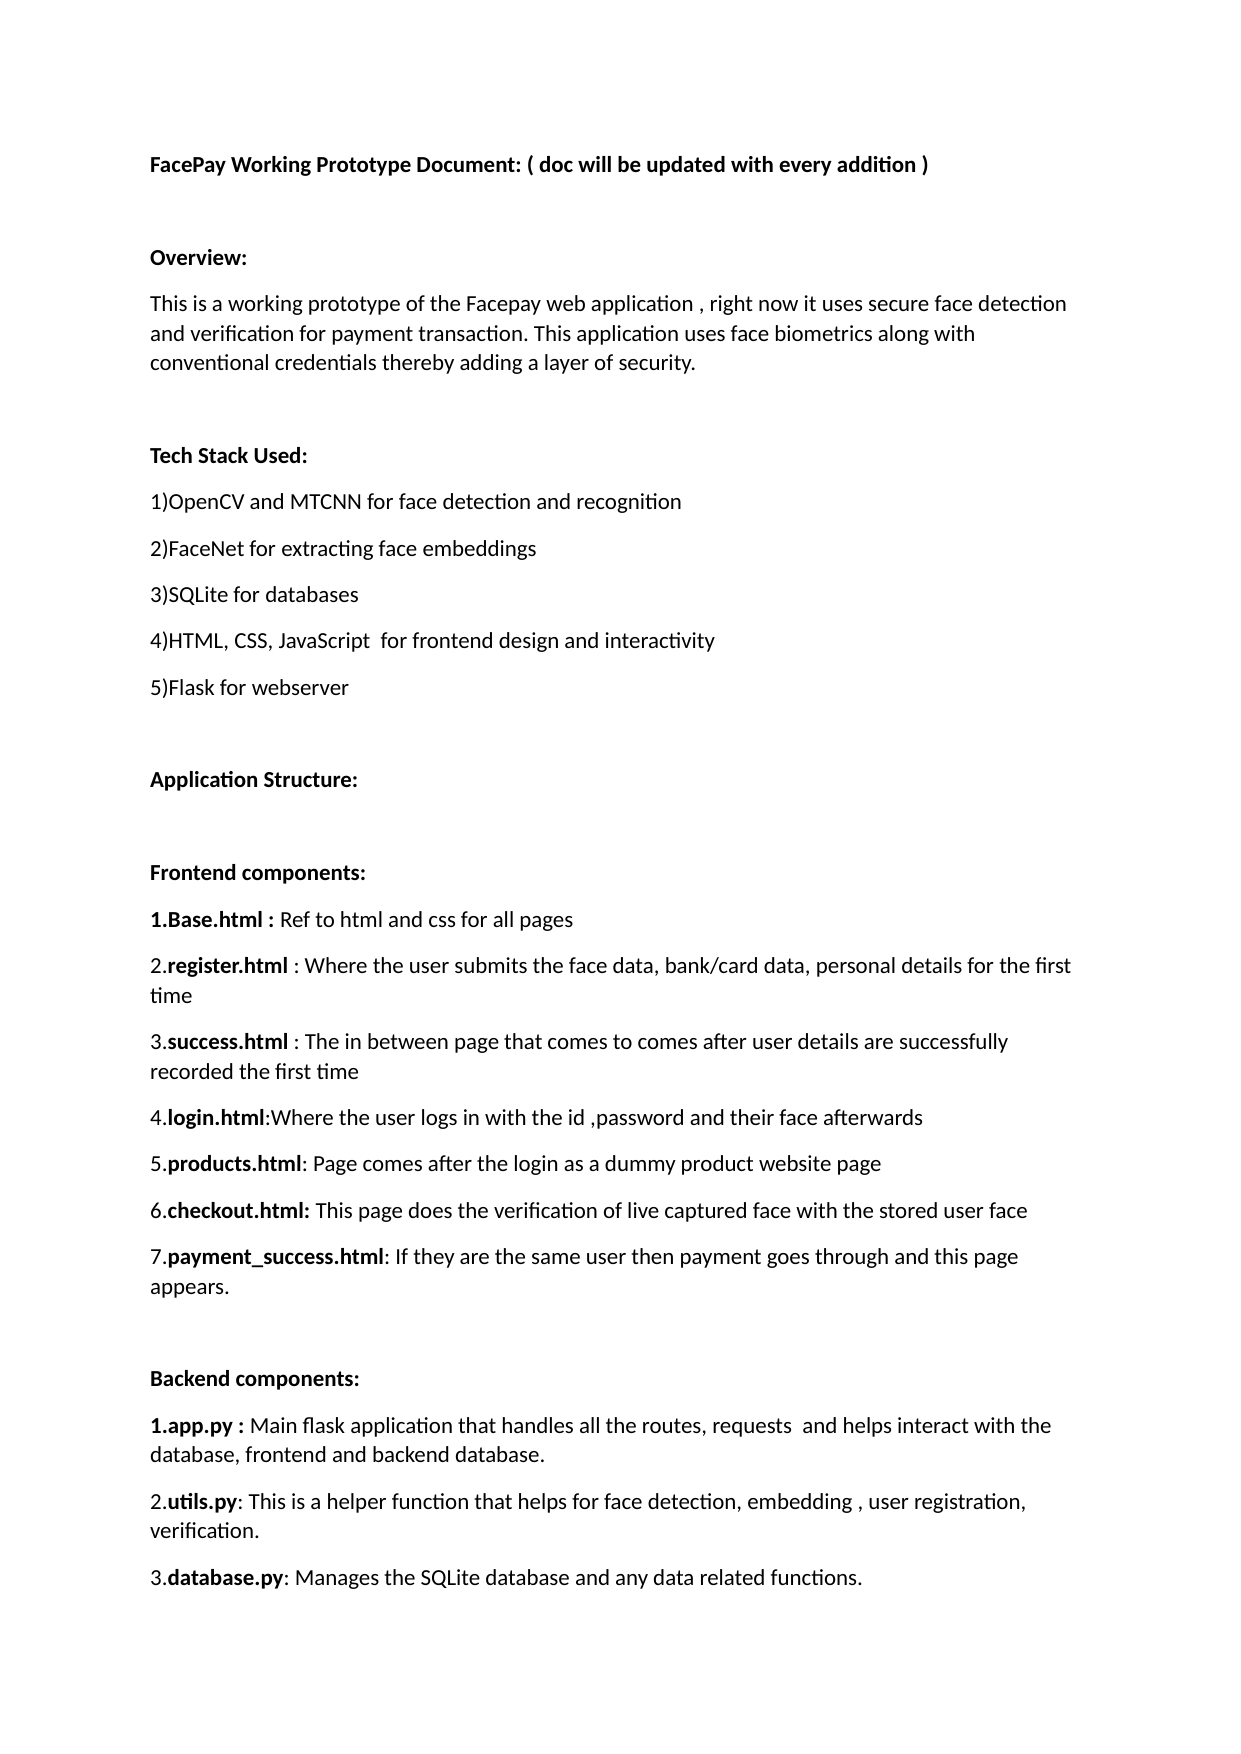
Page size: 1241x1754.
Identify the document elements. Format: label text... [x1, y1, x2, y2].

text 2)FaceNet for extracting face embeddings [150, 534, 1090, 562]
text Application Structure: [150, 766, 1090, 794]
text Overview: [150, 243, 1090, 271]
text 1.Base.html : Ref to html and css for all pages [150, 905, 1090, 933]
text 5.products.html: Page comes after the login as a dummy product website page [150, 1149, 1090, 1177]
text 2.utils.py: This is a helper function that helps for face detection, embedding , user registration, verification. [150, 1487, 1090, 1545]
text 2.register.html : Where the user submits the face data, bank/card data, personal details for the first time [150, 951, 1090, 1009]
text 4)HTML, CSS, JavaScript for frontend design and interactivity [150, 627, 1090, 654]
text 3)SQLite for databases [150, 580, 1090, 608]
text Frontend components: [150, 858, 1090, 886]
text 1.app.py : Main flask application that handles all the routes, requests and helps interact with the database, frontend and backend database. [150, 1411, 1090, 1469]
text 7.payment_success.html: If they are the same user then payment goes through and this page appears. [150, 1242, 1090, 1300]
text Backend components: [150, 1364, 1090, 1393]
text Tech Stack Used: [150, 441, 1090, 469]
text FacePay Working Prototype Document: ( doc will be updated with every addition ) [150, 150, 1090, 178]
text 6.checkout.html: This page does the verification of live captured face with the stored user face [150, 1196, 1090, 1224]
text 4.login.html:Where the user logs in with the id ,password and their face afterwards [150, 1103, 1090, 1131]
text 3.database.py: Manages the SQLite database and any data related functions. [150, 1563, 1090, 1591]
text 5)Flask for webserver [150, 673, 1090, 701]
text 3.success.html : The in between page that comes to comes after user details are successfully recorded the first time [150, 1027, 1090, 1085]
text 1)OpenCV and MTCNN for face detection and recognition [150, 487, 1090, 516]
text This is a working prototype of the Facepay web application , right now it uses secure face detection and verification for payment transaction. This application uses face biometrics along with conventional credentials thereby adding a layer of security. [150, 289, 1090, 376]
